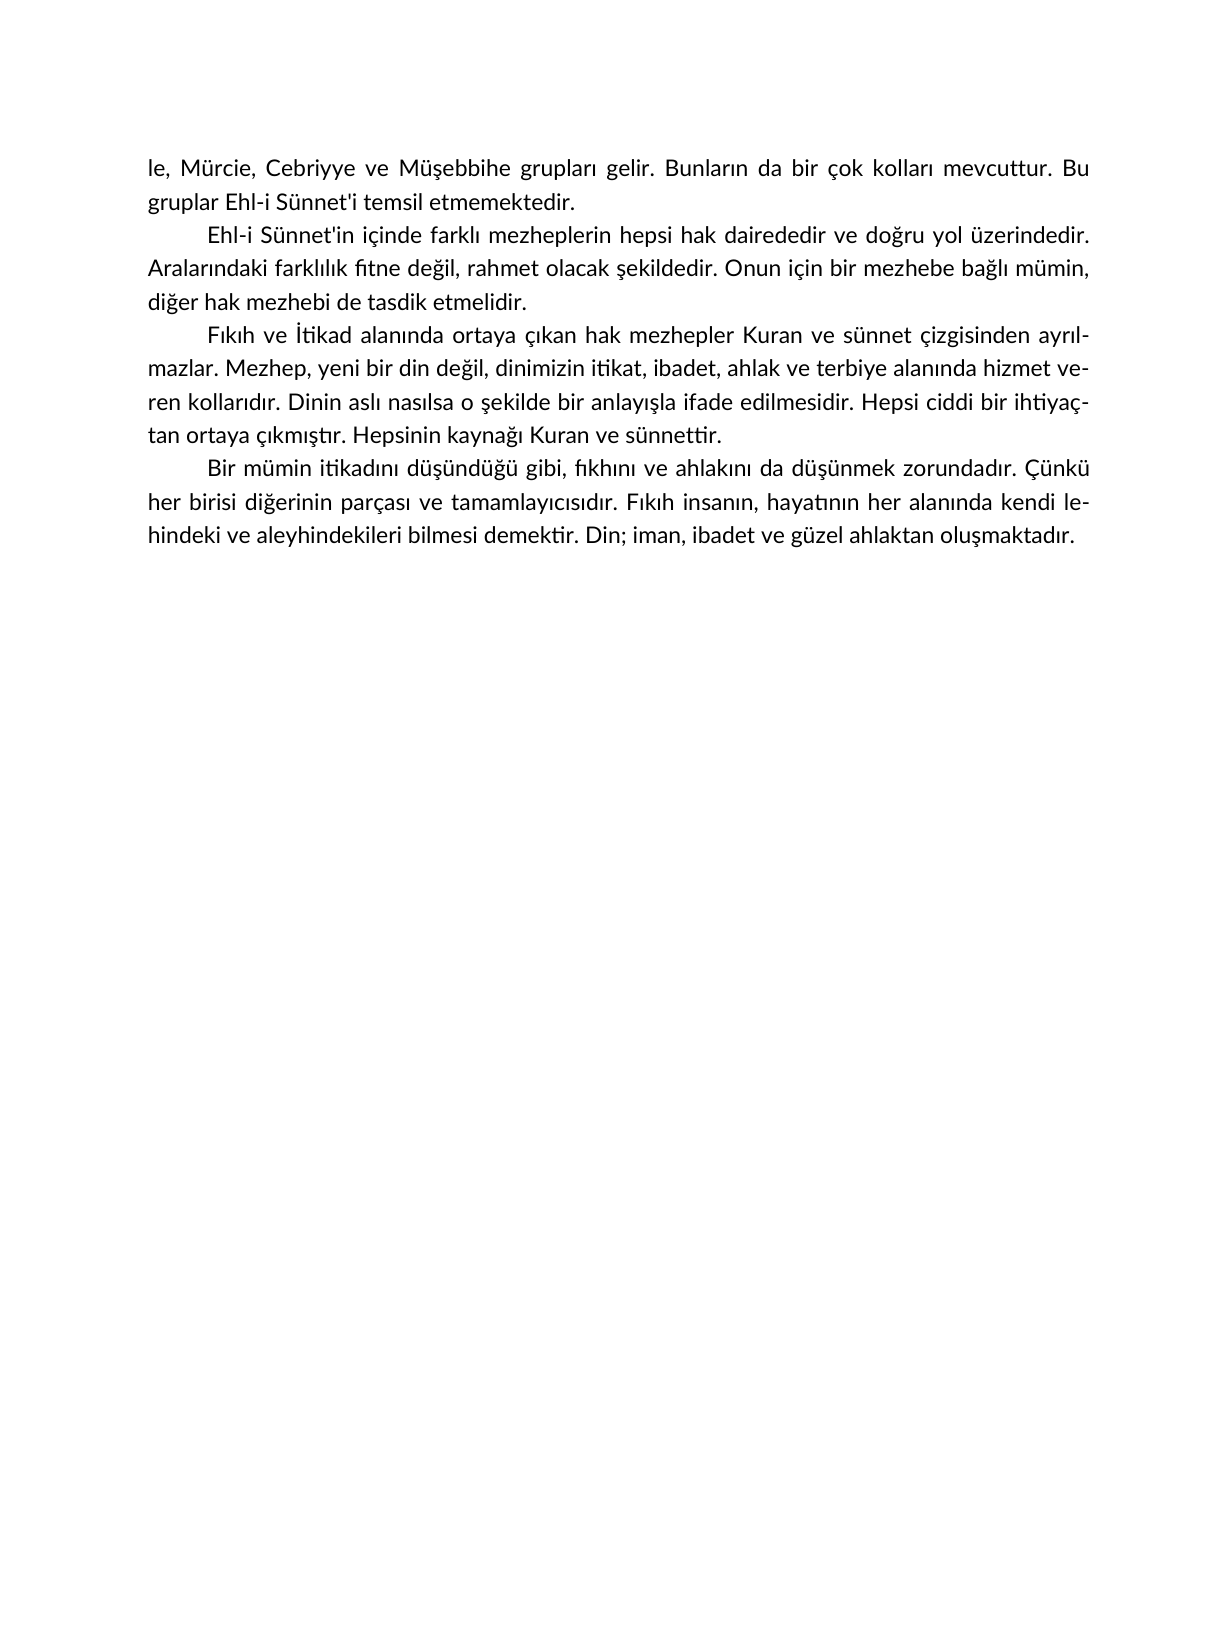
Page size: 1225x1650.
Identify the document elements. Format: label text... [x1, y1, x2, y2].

text Ehl-i Sün­net'in için­de fark­lı mez­hep­le­rin hep­si hak da­ire­de­dir ve doğ­ru yol üze­rin­de­dir. Ara­la­rın­da­ki fark­lı­lık fit­ne de­ğil, rah­met ola­cak şe­kil­de­dir. Onun için bir mez­he­be bağ­lı mü­min, di­ğer hak mez­he­bi de tas­dik et­me­li­dir. [148, 217, 1090, 317]
text le, Mür­cie, Ceb­riy­ye ve Mü­şeb­bi­he grup­la­rı ge­lir. Bun­la­rın da bir çok kol­la­rı mev­cut­tur. Bu grup­lar Ehl-i Sün­net'i tem­sil et­me­mek­te­dir. [148, 150, 1090, 217]
text Fı­kıh ve İti­kad ala­nın­da or­ta­ya çı­kan hak mez­hep­ler Ku­ran ve sünnet çiz­gi­sin­den ay­rıl­maz­lar. Mez­hep, ye­ni bir din de­ğil, di­ni­mi­zin iti­kat, iba­det, ah­lak ve ter­bi­ye ala­nın­da hiz­met ve­ren kol­la­rı­dır. Di­nin as­lı na­sıl­sa o şe­kil­de bir an­la­yış­la ifa­de edil­me­si­dir. Hep­si cid­di bir ih­ti­yaç­tan or­ta­ya çık­mış­tır. Hep­si­nin kay­na­ğı Ku­ran ve sünnet­tir. [148, 317, 1090, 450]
text Bir mü­min iti­ka­dı­nı dü­şün­dü­ğü gi­bi, fık­hı­nı ve ah­la­kı­nı da dü­şün­mek zo­run­da­dır. Çün­kü her bi­ri­si di­ğe­ri­nin par­ça­sı ve ta­mam­la­yı­cı­sı­dır. Fı­kıh in­sa­nın, ha­ya­tı­nın her ala­nın­da ken­di le­hin­de­ki ve aley­hin­de­ki­le­ri bil­me­si de­mek­tir. Din; iman, iba­det ve gü­zel ah­lak­tan oluş­mak­ta­dır. [148, 450, 1090, 550]
